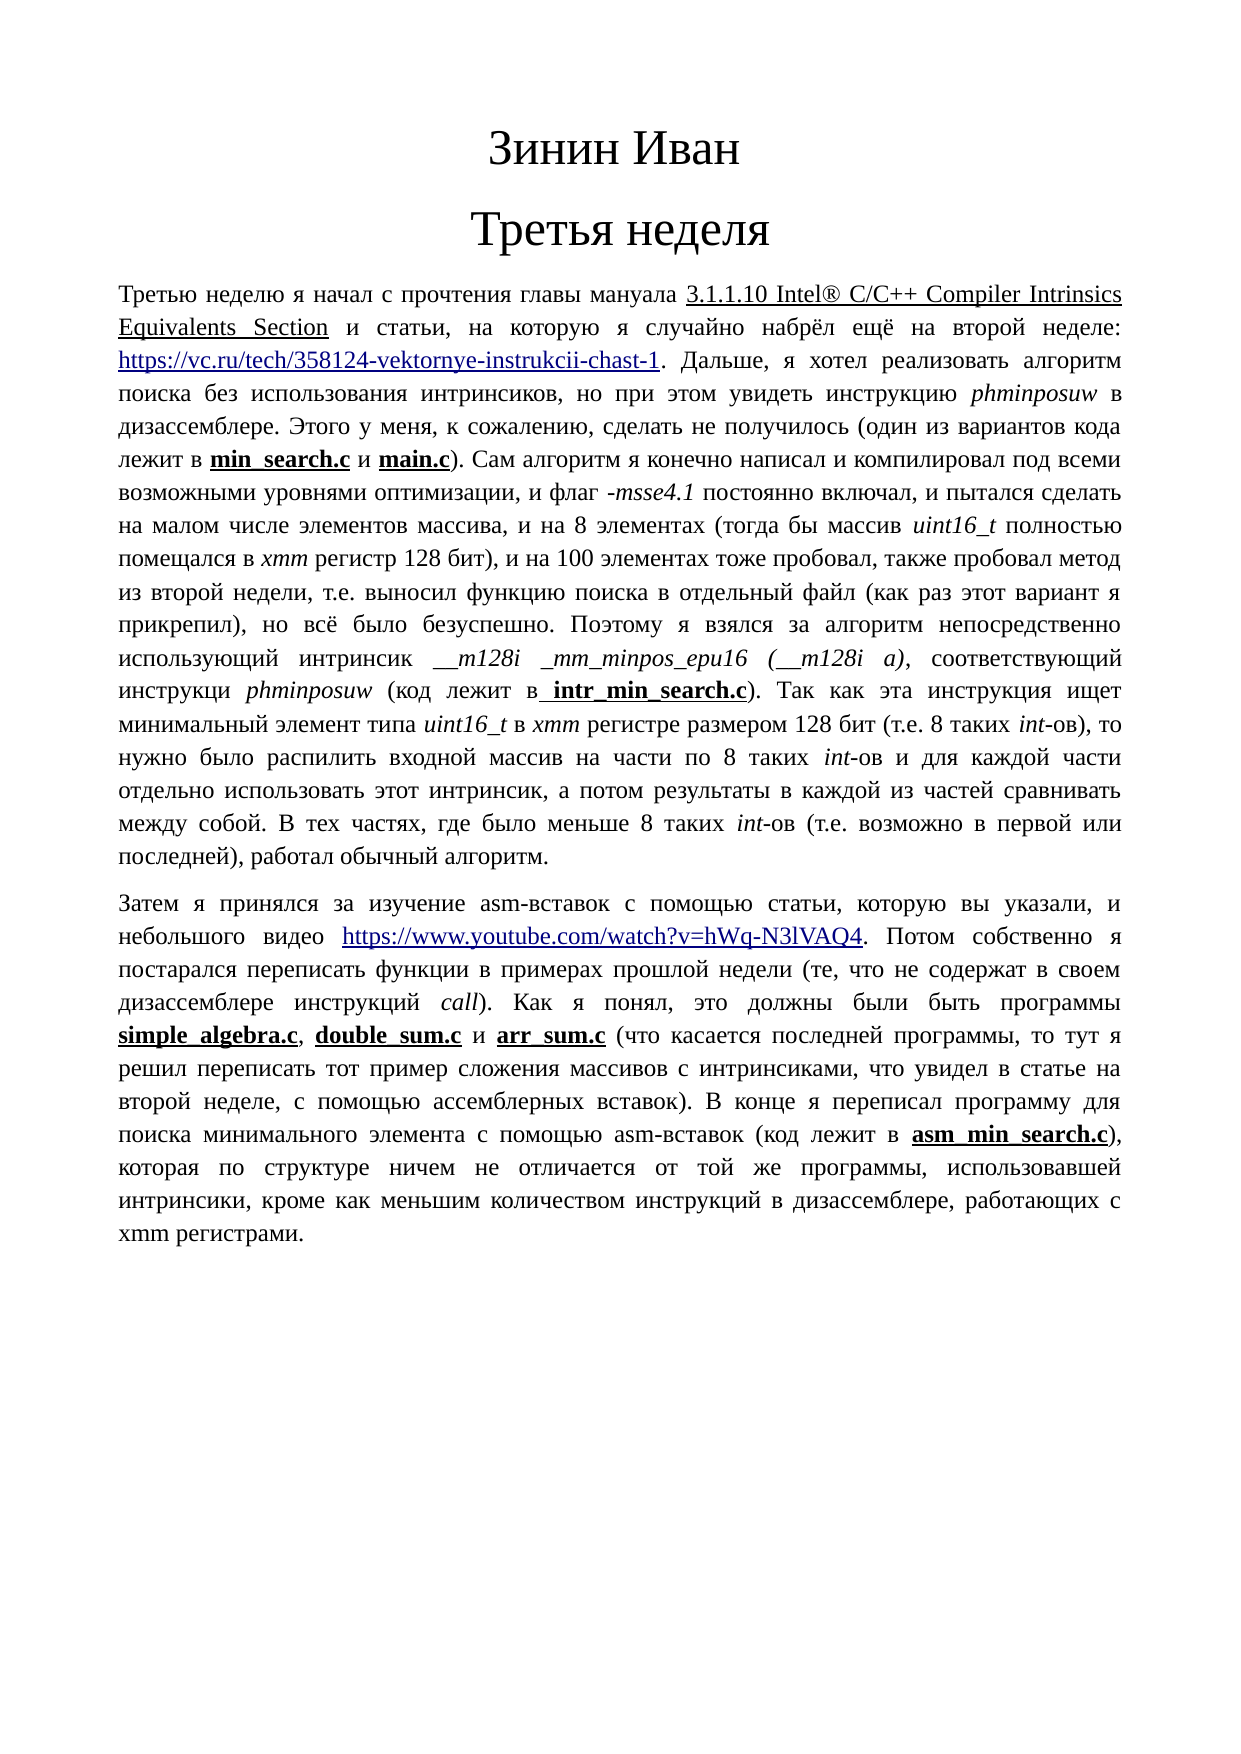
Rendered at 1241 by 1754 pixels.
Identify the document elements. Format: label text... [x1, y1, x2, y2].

text Затем я принялся за изучение asm-вставок с помощью статьи, которую вы указали, и небольшого видео https://www.youtube.com/watch?v=hWq-N3lVAQ4. Потом собственно я постарался переписать функции в примерах прошлой недели (те, что не содержат в своем дизассемблере инструкций call). Как я понял, это должны были быть программы simple_algebra.c, double_sum.c и arr_sum.с (что касается последней программы, то тут я решил переписать тот пример сложения массивов с интринсиками, что увидел в статье на второй неделе, с помощью ассемблерных вставок). B конце я переписал программу для поиска минимального элемента с помощью asm-вставок (код лежит в asm_min_search.c), которая по структуре ничем не отличается от той же программы, использовавшей интринсики, кроме как меньшим количеством инструкций в дизассемблере, работающих с xmm регистрами. [118, 888, 1122, 1247]
text Зинин Иван [118, 118, 1122, 176]
text Третья неделя [118, 199, 1122, 256]
text Третью неделю я начал с прочтения главы мануала 3.1.1.10 Intel® C/C++ Compiler Intrinsics Equivalents Section и статьи, на которую я случайно набрёл ещё на второй неделе: https://vc.ru/tech/358124-vektornye-instrukcii-chast-1. Дальше, я хотел реализовать алгоритм поиска без использования интринсиков, но при этом увидеть инструкцию phminposuw в дизассемблере. Этого у меня, к сожалению, сделать не получилось (один из вариантов кода лежит в min_search.c и main.c). Сам алгоритм я конечно написал и компилировал под всеми возможными уровнями оптимизации, и флаг -msse4.1 постоянно включал, и пытался сделать на малом числе элементов массива, и на 8 элементах (тогда бы массив uint16_t полностью помещался в xmm регистр 128 бит), и на 100 элементах тоже пробовал, также пробовал метод из второй недели, т.е. выносил функцию поиска в отдельный файл (как раз этот вариант я прикрепил), но всё было безуспешно. Поэтому я взялся за алгоритм непосредственно использующий интринсик __m128i _mm_minpos_epu16 (__m128i a), соответствующий инструкци phminposuw (код лежит в intr_min_search.c). Так как эта инструкция ищет минимальный элемент типа uint16_t в xmm регистре размером 128 бит (т.е. 8 таких int-ов), то нужно было распилить входной массив на части по 8 таких int-ов и для каждой части отдельно использовать этот интринсик, а потом результаты в каждой из частей сравнивать между собой. В тех частях, где было меньше 8 таких int-ов (т.е. возможно в первой или последней), работал обычный алгоритм. [118, 279, 1122, 869]
